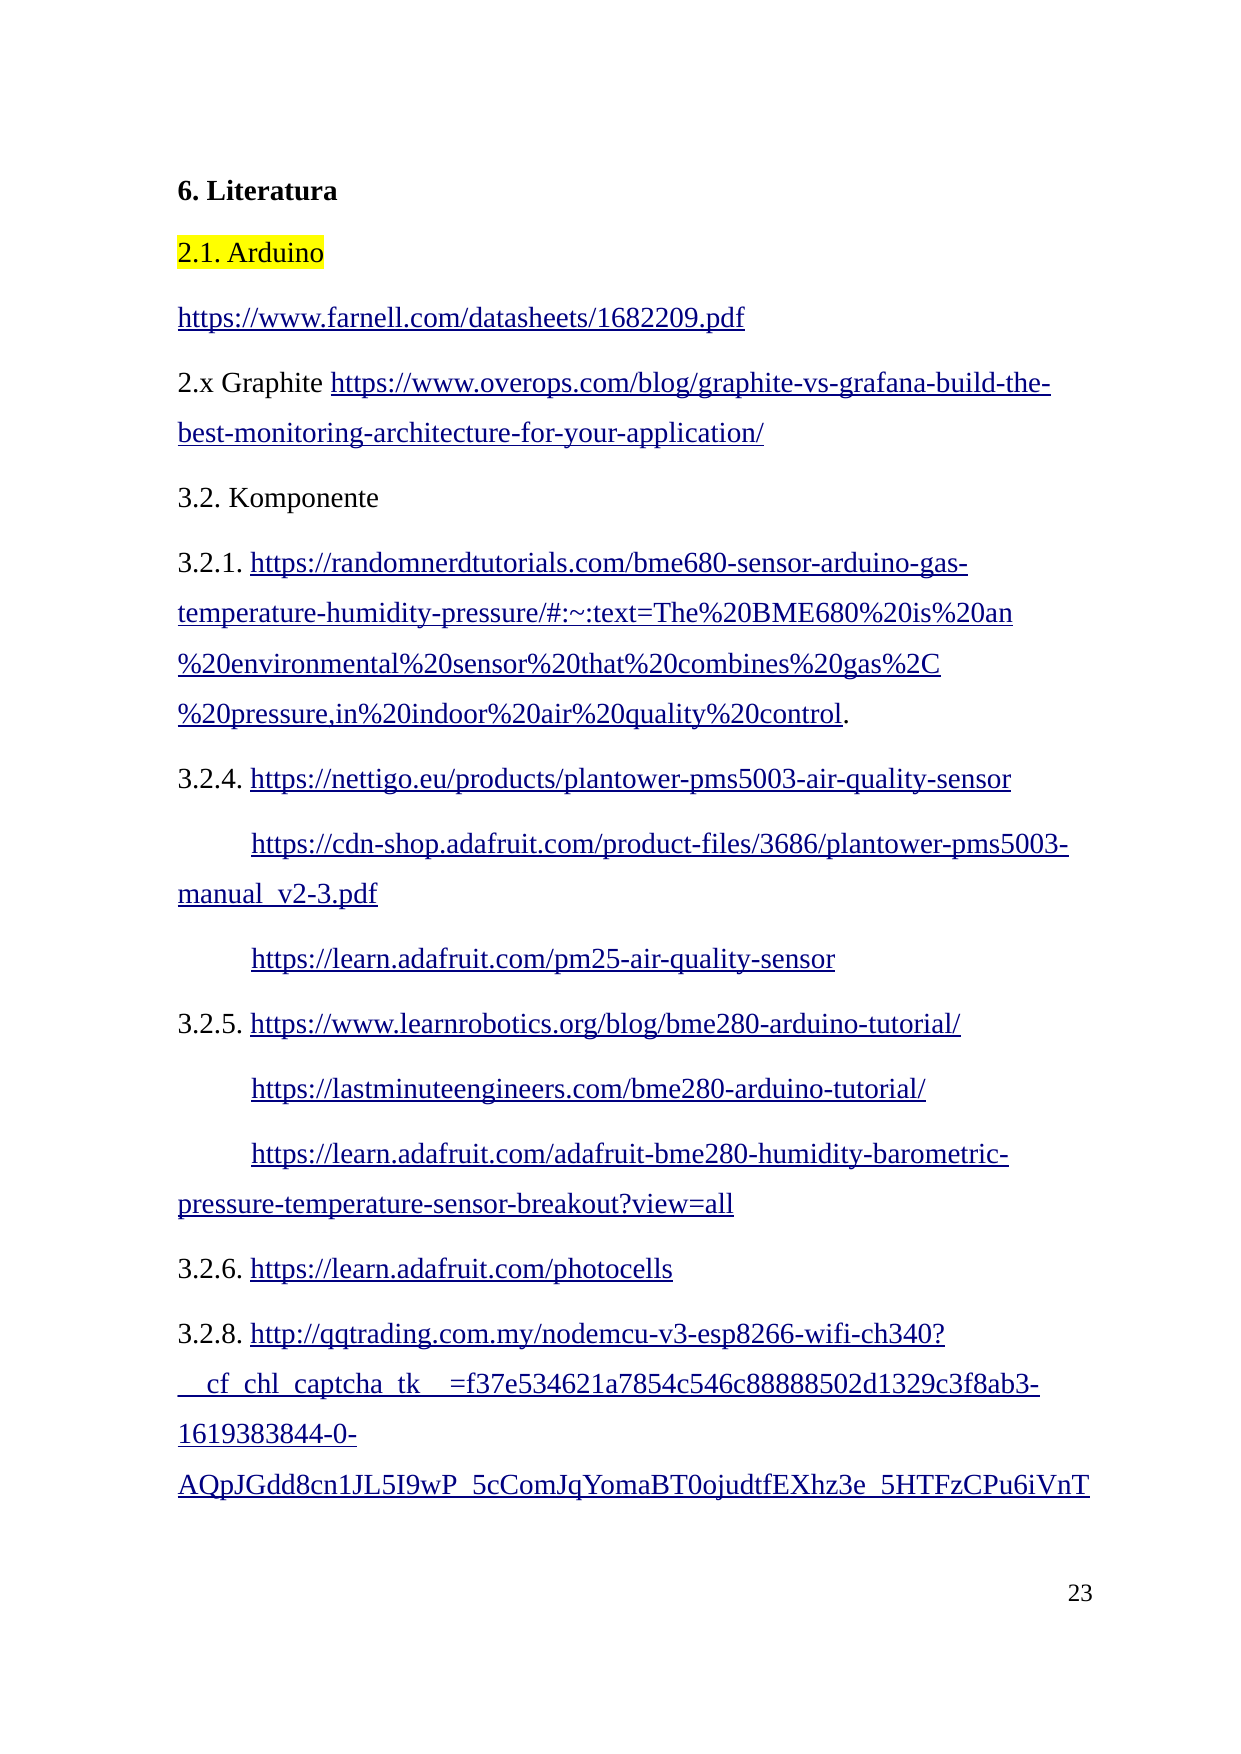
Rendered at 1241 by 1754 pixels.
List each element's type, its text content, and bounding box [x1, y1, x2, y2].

text 3.2. Komponente [177, 480, 1093, 514]
text 3.2.8. http://qqtrading.com.my/nodemcu-v3-esp8266-wifi-ch340?__cf_chl_captcha_tk__=f37e534621a7854c546c88888502d1329c3f8ab3-1619383844-0-AQpJGdd8cn1JL5I9wP_5cComJqYomaBT0ojudtfEXhz3e_5HTFzCPu6iVnT [177, 1316, 1093, 1501]
subtitle 6. Literatura [177, 173, 1093, 206]
text https://lastminuteengineers.com/bme280-arduino-tutorial/ [177, 1071, 1093, 1104]
text 3.2.1. https://randomnerdtutorials.com/bme680-sensor-arduino-gas-temperature-humidity-pressure/#:~:text=The%20BME680%20is%20an%20environmental%20sensor%20that%20combines%20gas%2C%20pressure,in%20indoor%20air%20quality%20control. [177, 545, 1093, 730]
text https://www.farnell.com/datasheets/1682209.pdf [177, 300, 1093, 334]
text https://learn.adafruit.com/pm25-air-quality-sensor [177, 941, 1093, 975]
text 3.2.4. https://nettigo.eu/products/plantower-pms5003-air-quality-sensor [177, 761, 1093, 795]
text https://learn.adafruit.com/adafruit-bme280-humidity-barometric-pressure-temperature-sensor-breakout?view=all [177, 1136, 1093, 1220]
text 2.1. Arduino [177, 235, 1093, 269]
text https://cdn-shop.adafruit.com/product-files/3686/plantower-pms5003-manual_v2-3.pdf [177, 826, 1093, 910]
text 3.2.6. https://learn.adafruit.com/photocells [177, 1251, 1093, 1285]
text 2.x Graphite https://www.overops.com/blog/graphite-vs-grafana-build-the-best-monitoring-architecture-for-your-application/ [177, 365, 1093, 449]
text 3.2.5. https://www.learnrobotics.org/blog/bme280-arduino-tutorial/ [177, 1006, 1093, 1040]
